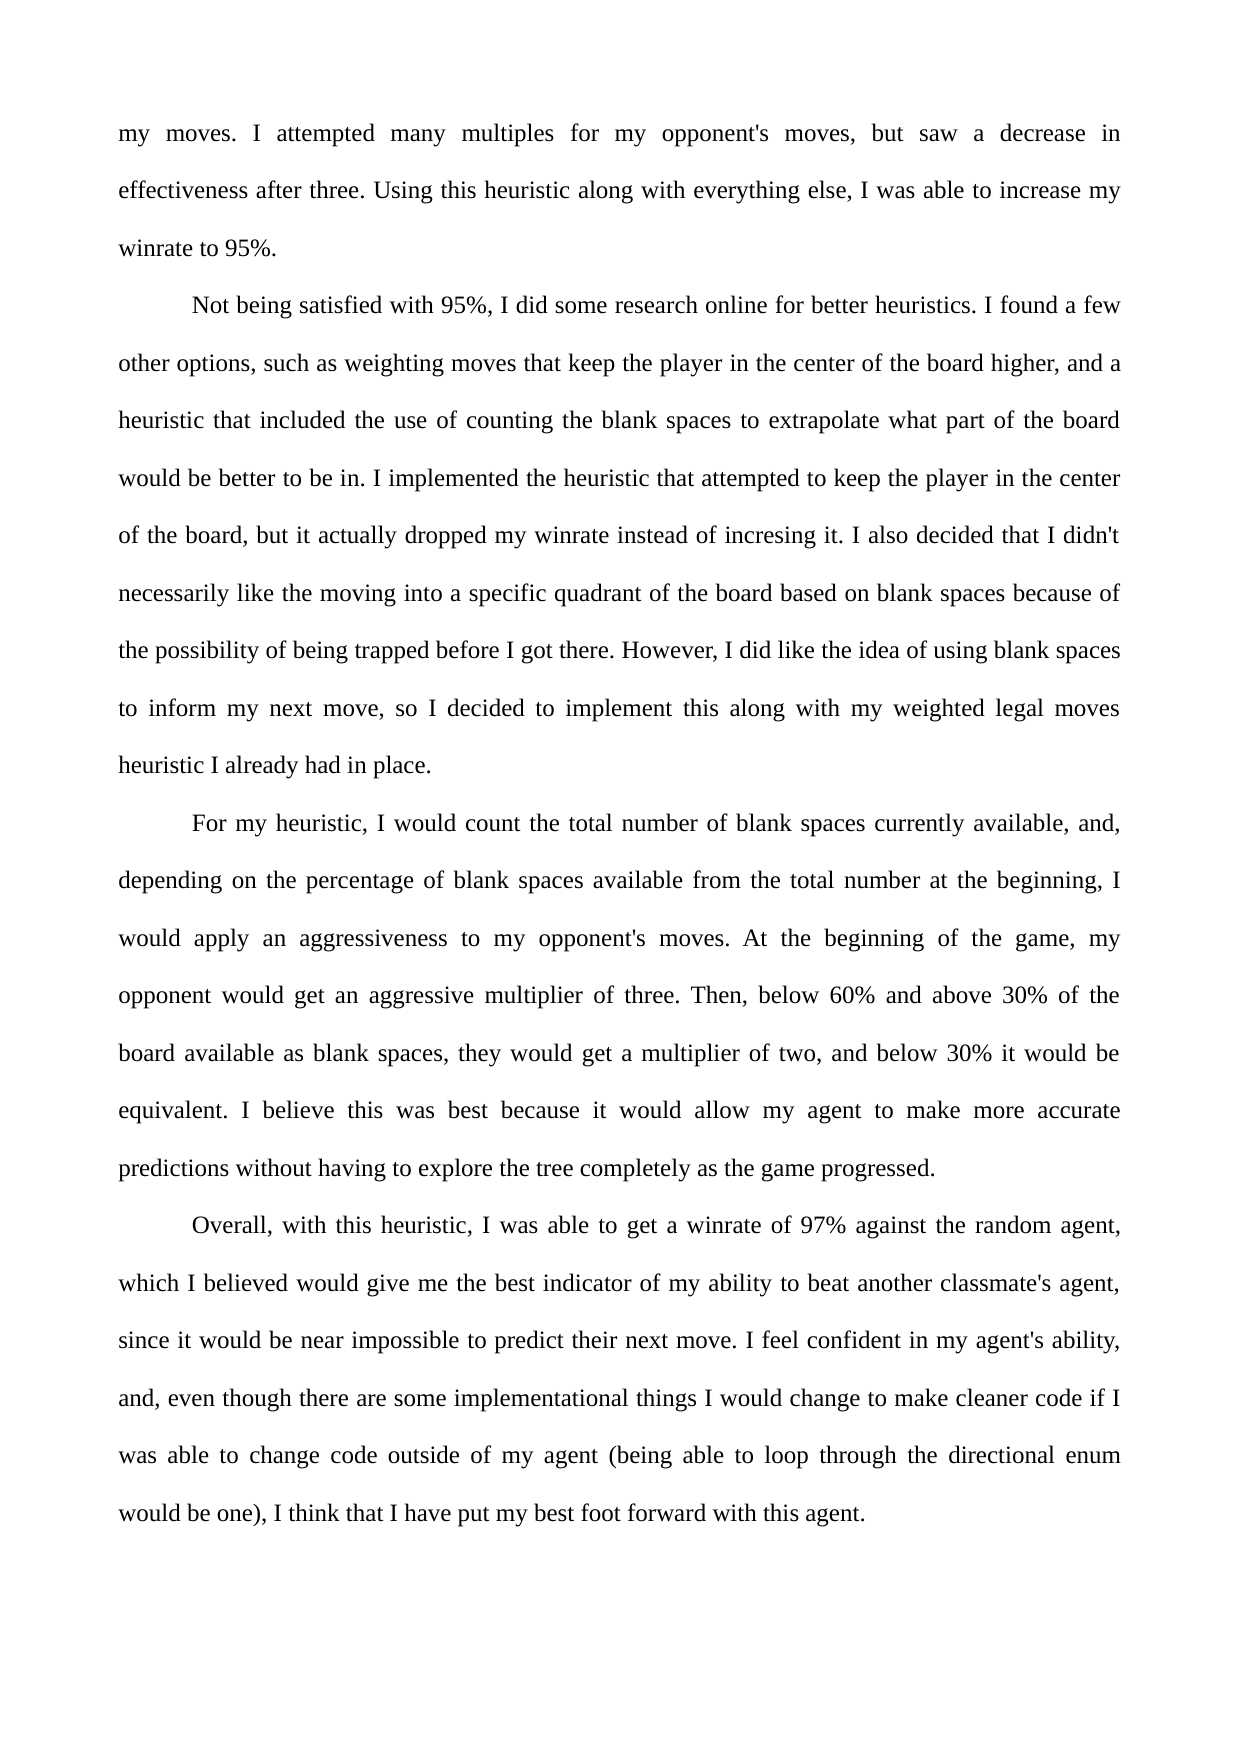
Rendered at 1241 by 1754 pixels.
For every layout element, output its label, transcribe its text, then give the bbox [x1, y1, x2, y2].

text my moves. I attempted many multiples for my opponent's moves, but saw a decrease in effectiveness after three. Using this heuristic along with everything else, I was able to increase my winrate to 95%. [118, 118, 1122, 262]
text For my heuristic, I would count the total number of blank spaces currently available, and, depending on the percentage of blank spaces available from the total number at the beginning, I would apply an aggressiveness to my opponent's moves. At the beginning of the game, my opponent would get an aggressive multiplier of three. Then, below 60% and above 30% of the board available as blank spaces, they would get a multiplier of two, and below 30% it would be equivalent. I believe this was best because it would allow my agent to make more accurate predictions without having to explore the tree completely as the game progressed. [118, 808, 1122, 1182]
text Not being satisfied with 95%, I did some research online for better heuristics. I found a few other options, such as weighting moves that keep the player in the center of the board higher, and a heuristic that included the use of counting the blank spaces to extrapolate what part of the board would be better to be in. I implemented the heuristic that attempted to keep the player in the center of the board, but it actually dropped my winrate instead of incresing it. I also decided that I didn't necessarily like the moving into a specific quadrant of the board based on blank spaces because of the possibility of being trapped before I got there. However, I did like the idea of using blank spaces to inform my next move, so I decided to implement this along with my weighted legal moves heuristic I already had in place. [118, 291, 1122, 779]
text Overall, with this heuristic, I was able to get a winrate of 97% against the random agent, which I believed would give me the best indicator of my ability to beat another classmate's agent, since it would be near impossible to predict their next move. I feel confident in my agent's ability, and, even though there are some implementational things I would change to make cleaner code if I was able to change code outside of my agent (being able to loop through the directional enum would be one), I think that I have put my best foot forward with this agent. [118, 1211, 1122, 1527]
